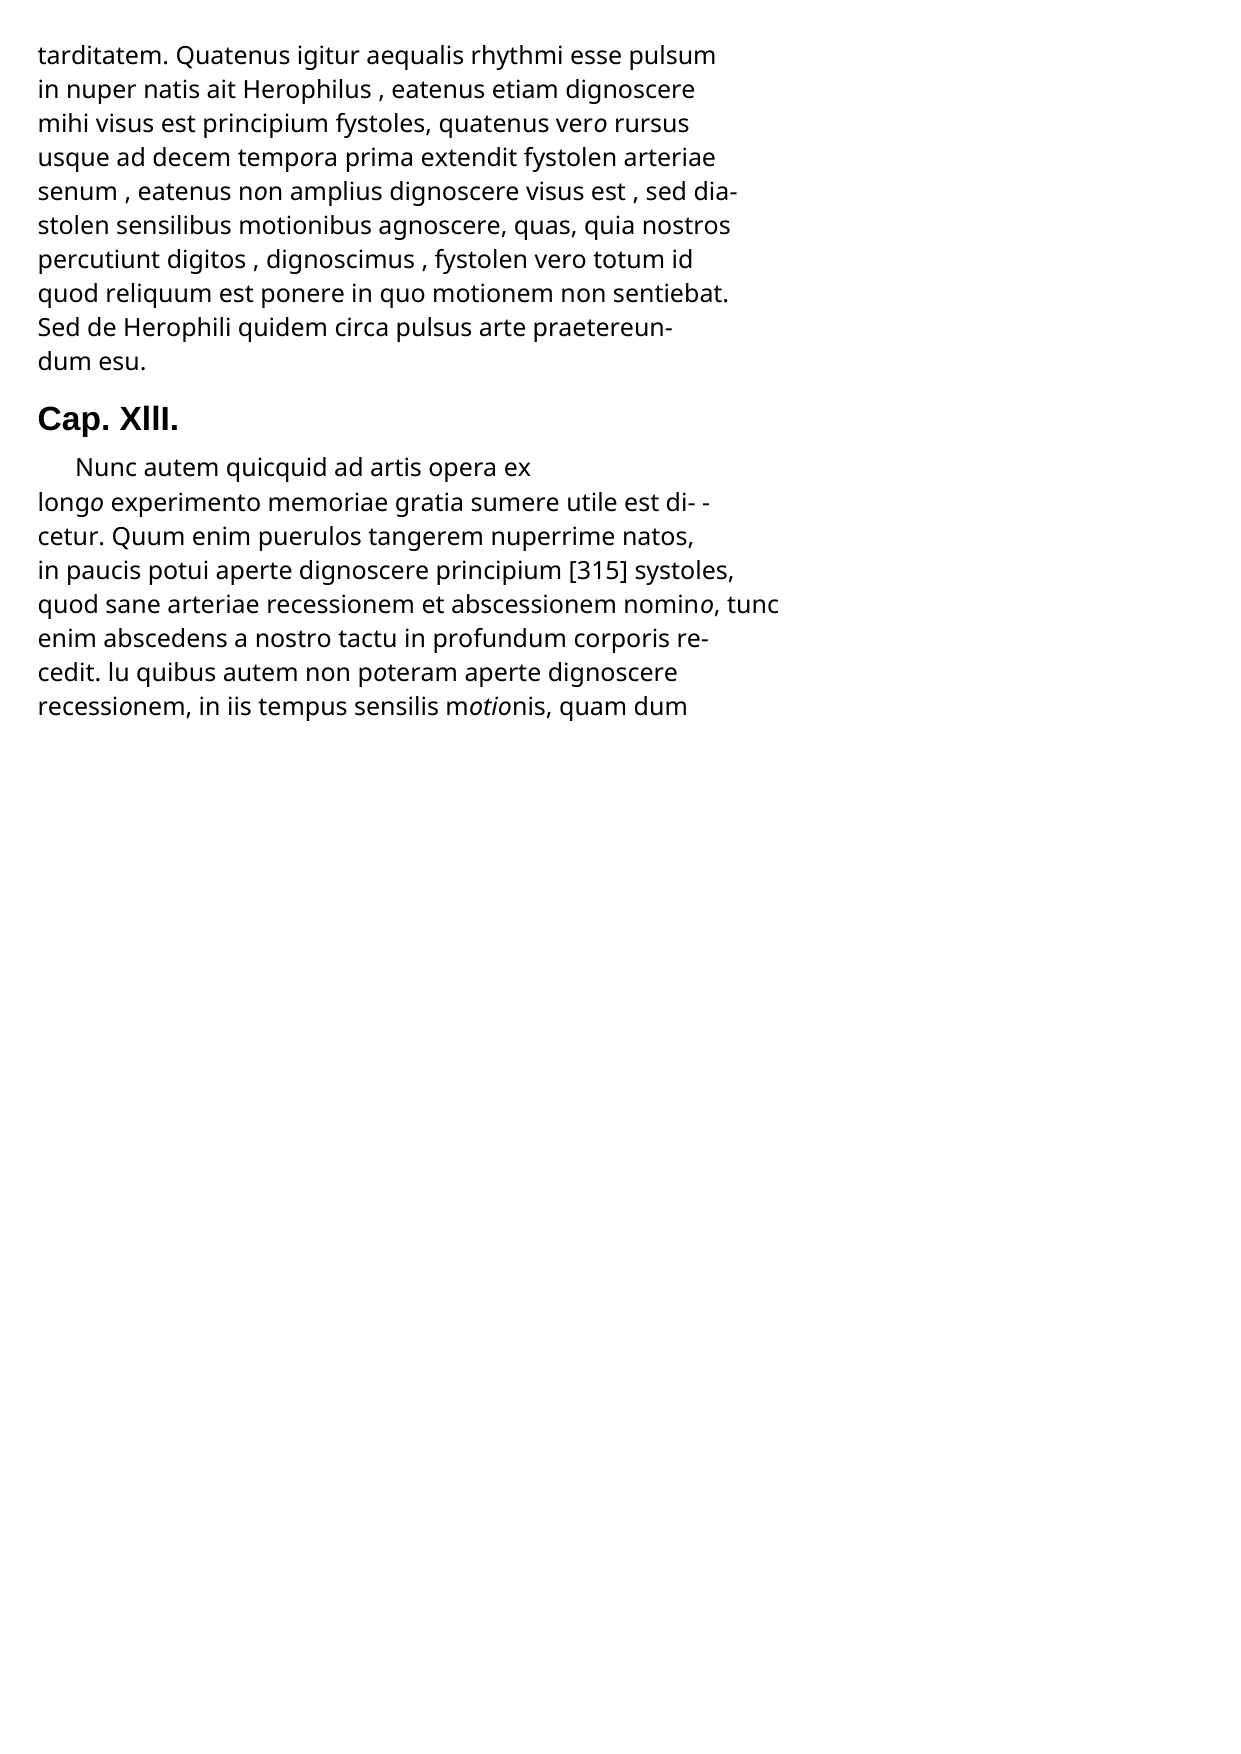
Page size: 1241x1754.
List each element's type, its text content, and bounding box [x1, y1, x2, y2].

text tarditatem. Quatenus igitur aequalis rhythmi esse pulsum in nuper natis ait Herophilus , eatenus etiam dignoscere mihi visus est principium fystoles, quatenus vero rursus usque ad decem tempora prima extendit fystolen arteriae senum , eatenus non amplius dignoscere visus est , sed dia- stolen sensilibus motionibus agnoscere, quas, quia nostros percutiunt digitos , dignoscimus , fystolen vero totum id quod reliquum est ponere in quo motionem non sentiebat. Sed de Herophili quidem circa pulsus arte praetereun- dum esu. [37, 37, 1203, 378]
subtitle Cap. XllI. [37, 399, 1203, 438]
text Nunc autem quicquid ad artis opera ex longo experimento memoriae gratia sumere utile est di- - cetur. Quum enim puerulos tangerem nuperrime natos, in paucis potui aperte dignoscere principium [315] systoles, quod sane arteriae recessionem et abscessionem nomino, tunc enim abscedens a nostro tactu in profundum corporis re- cedit. lu quibus autem non poteram aperte dignoscere recessionem, in iis tempus sensilis motionis, quam dum [37, 450, 1203, 723]
